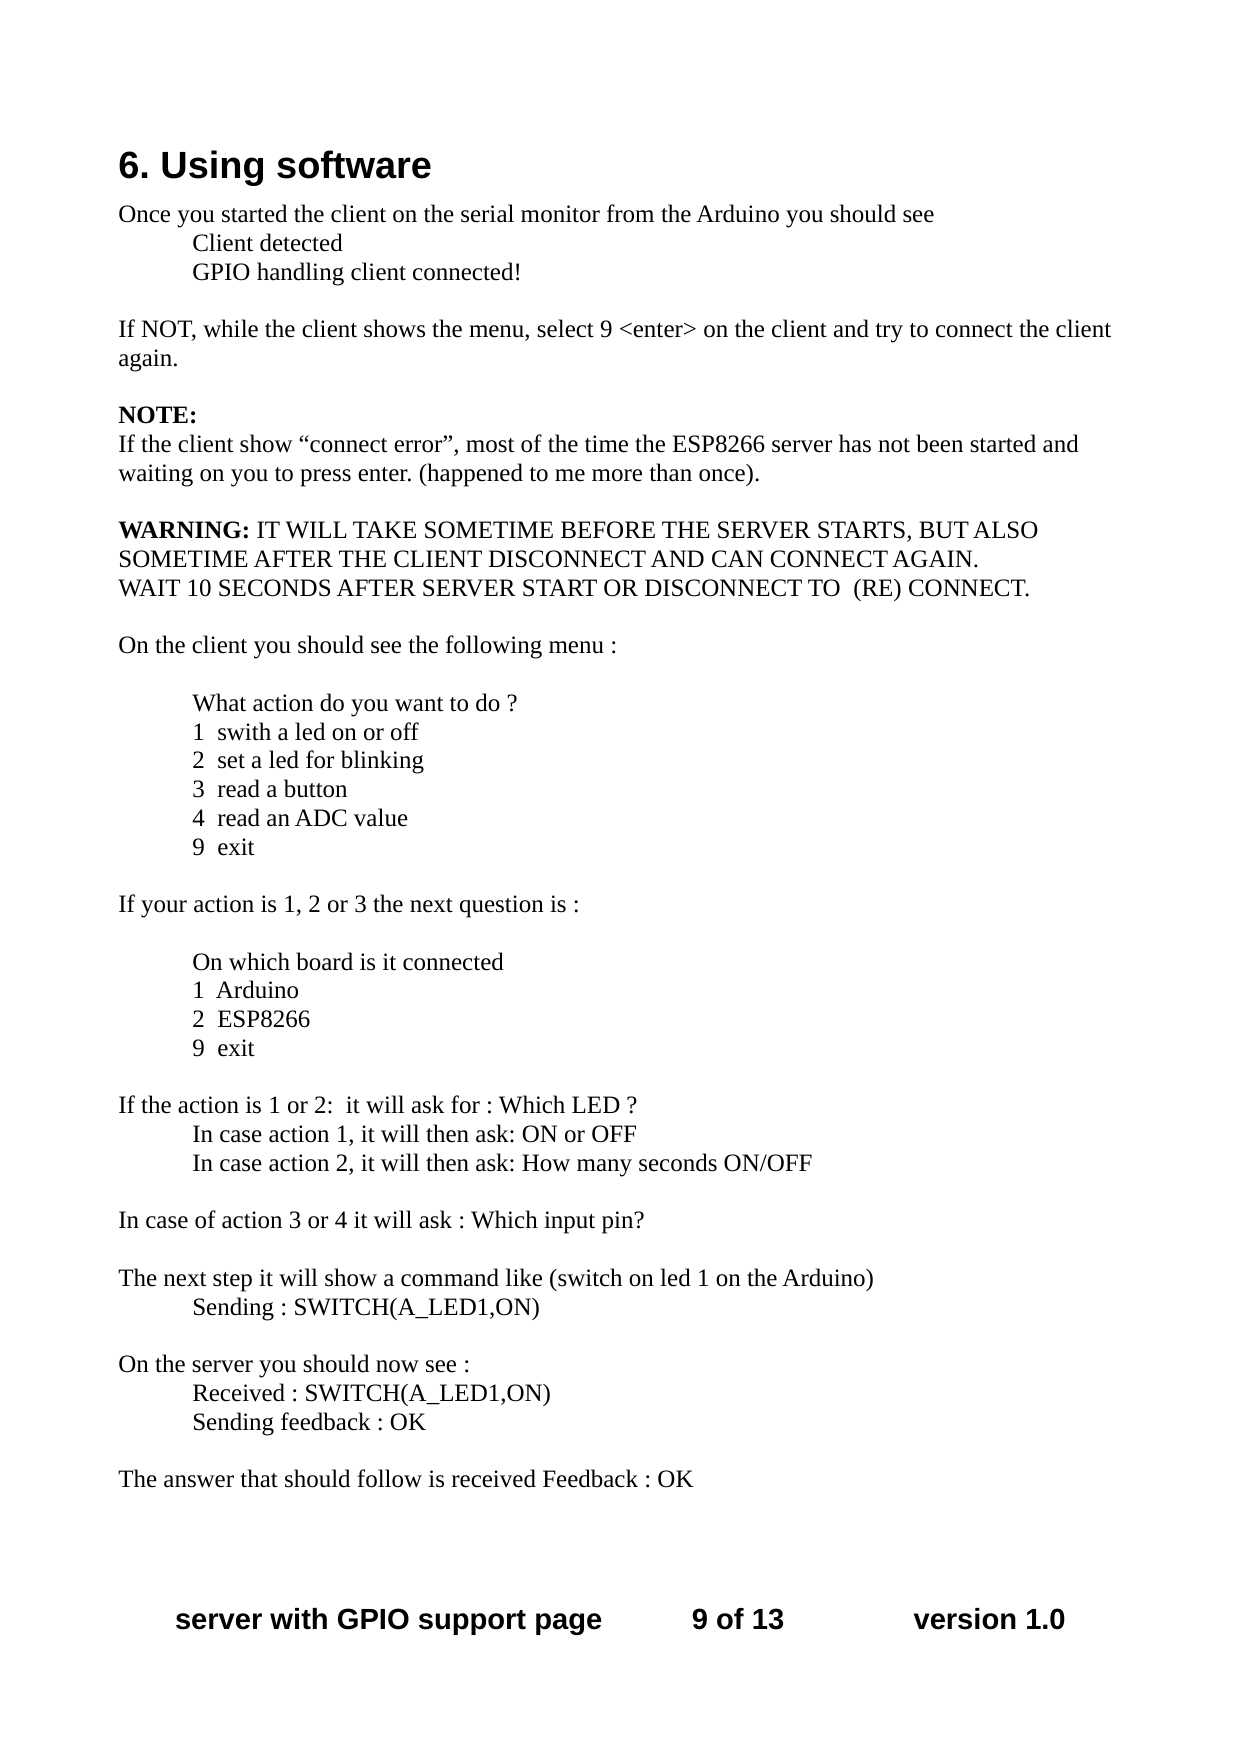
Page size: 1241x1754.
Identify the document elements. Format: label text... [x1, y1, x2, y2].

text WARNING: IT WILL TAKE SOMETIME BEFORE THE SERVER STARTS, BUT ALSO SOMETIME AFTER THE CLIENT DISCONNECT AND CAN CONNECT AGAIN. [118, 516, 1122, 573]
text NOTE: [118, 401, 1122, 429]
text On which board is it connected [118, 947, 1122, 976]
text If your action is 1, 2 or 3 the next question is : [118, 889, 1122, 918]
text If the action is 1 or 2: it will ask for : Which LED ? [118, 1091, 1122, 1119]
text WAIT 10 SECONDS AFTER SERVER START OR DISCONNECT TO (RE) CONNECT. [118, 573, 1122, 602]
text 4 read an ADC value [118, 803, 1122, 832]
text 3 read a button [118, 774, 1122, 803]
text If the client show “connect error”, most of the time the ESP8266 server has not been started and waiting on you to press enter. (happened to me more than once). [118, 429, 1122, 487]
text GPIO handling client connected! [118, 257, 1122, 286]
text Sending feedback : OK [118, 1407, 1122, 1436]
text Once you started the client on the serial monitor from the Arduino you should see [118, 199, 1122, 228]
text On the client you should see the following menu : [118, 631, 1122, 659]
text 9 exit [118, 832, 1122, 861]
text Sending : SWITCH(A_LED1,ON) [118, 1292, 1122, 1321]
text In case action 2, it will then ask: How many seconds ON/OFF [118, 1148, 1122, 1177]
text In case action 1, it will then ask: ON or OFF [118, 1119, 1122, 1148]
text 2 ESP8266 [118, 1004, 1122, 1033]
text On the server you should now see : [118, 1349, 1122, 1378]
text 2 set a led for blinking [118, 746, 1122, 774]
text The answer that should follow is received Feedback : OK [118, 1464, 1122, 1493]
text 1 Arduino [118, 976, 1122, 1004]
text Client detected [118, 228, 1122, 257]
text Received : SWITCH(A_LED1,ON) [118, 1378, 1122, 1407]
text In case of action 3 or 4 it will ask : Which input pin? [118, 1206, 1122, 1234]
text 1 swith a led on or off [118, 717, 1122, 746]
text The next step it will show a command like (switch on led 1 on the Arduino) [118, 1263, 1122, 1292]
text If NOT, while the client shows the menu, select 9 <enter> on the client and try to connect the client again. [118, 314, 1122, 372]
text 9 exit [118, 1033, 1122, 1062]
subtitle 6. Using software [118, 143, 1122, 187]
text What action do you want to do ? [118, 688, 1122, 717]
